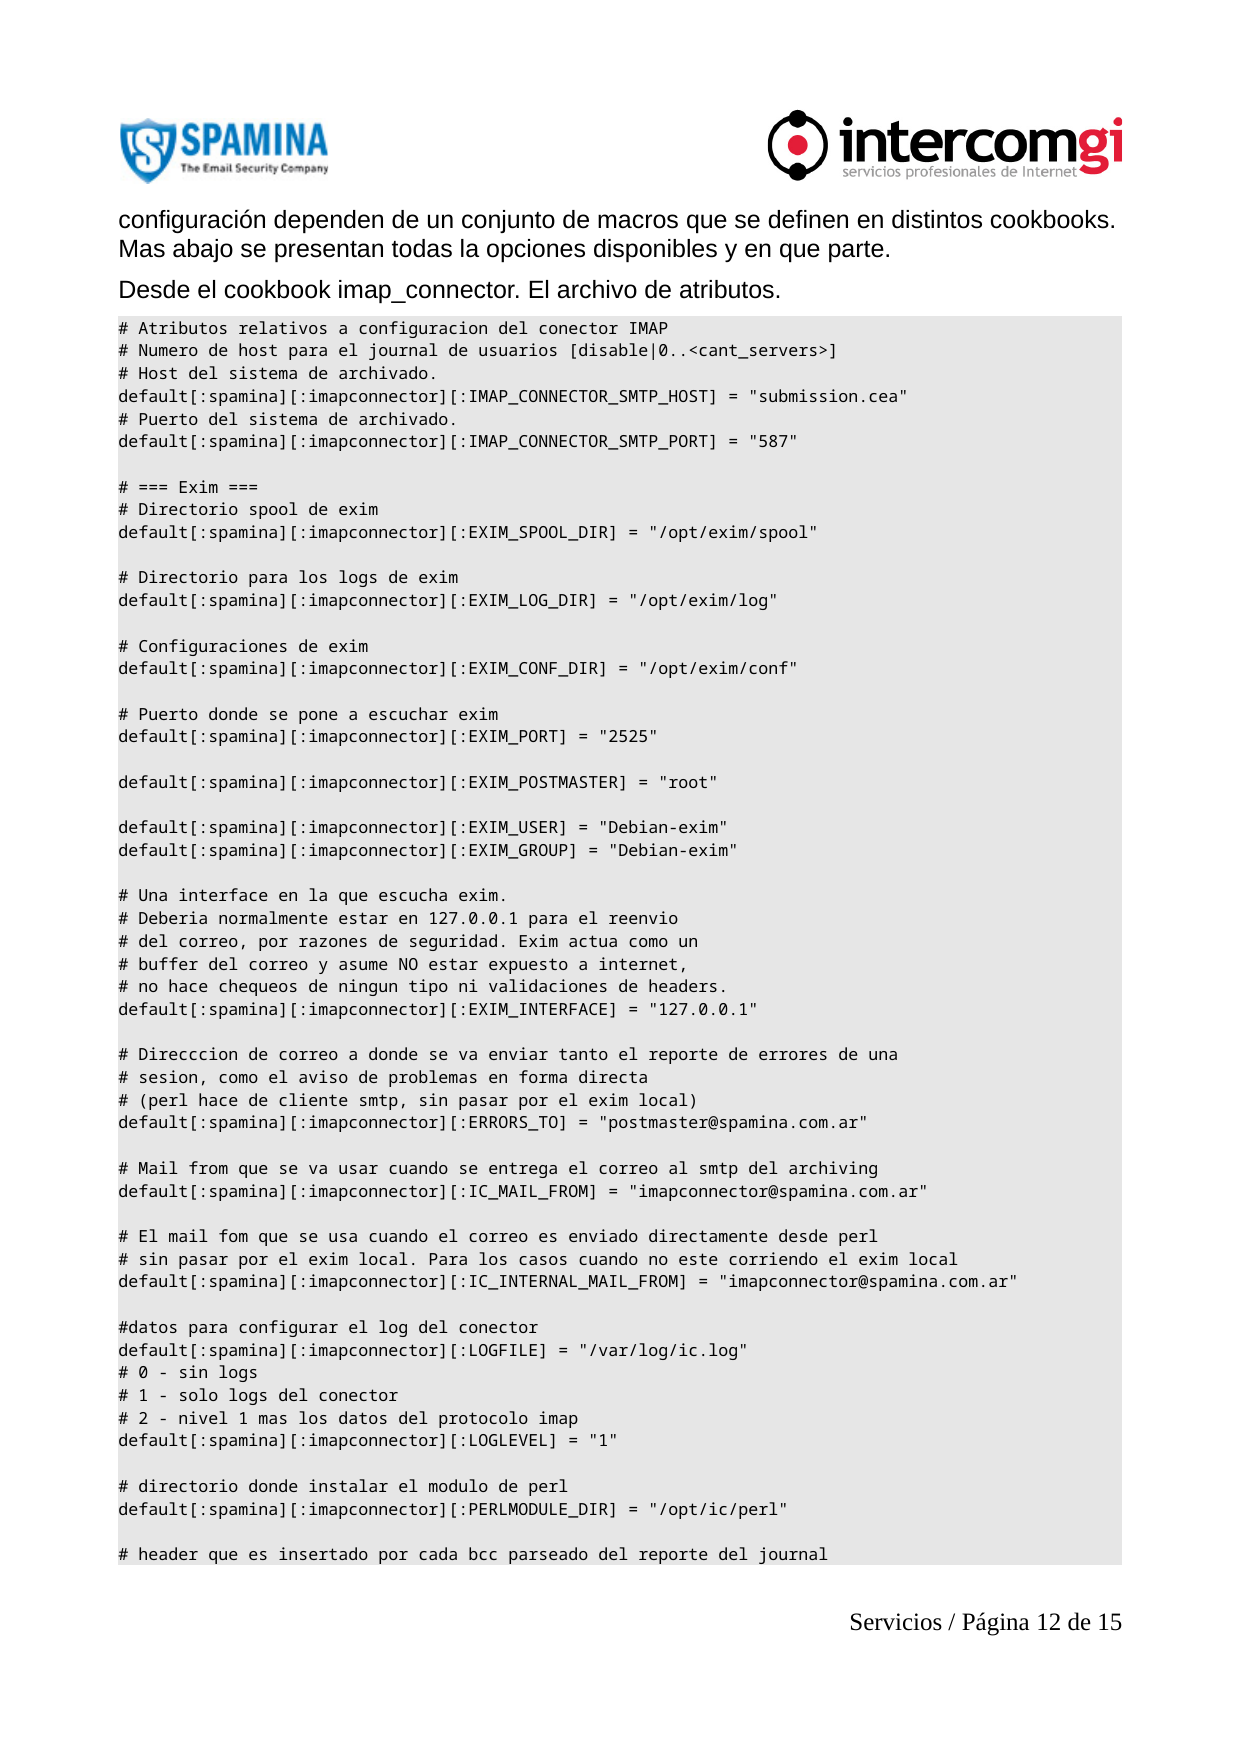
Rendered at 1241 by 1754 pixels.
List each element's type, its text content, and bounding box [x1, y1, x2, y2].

text #datos para configurar el log del conector [118, 1316, 1122, 1338]
text # directorio donde instalar el modulo de perl [118, 1474, 1122, 1497]
text # no hace chequeos de ningun tipo ni validaciones de headers. [118, 975, 1122, 998]
text default[:spamina][:imapconnector][:ERRORS_TO] = "postmaster@spamina.com.ar" [118, 1111, 1122, 1134]
text # Atributos relativos a configuracion del conector IMAP [118, 316, 1122, 339]
text default[:spamina][:imapconnector][:EXIM_CONF_DIR] = "/opt/exim/conf" [118, 657, 1122, 680]
text default[:spamina][:imapconnector][:EXIM_SPOOL_DIR] = "/opt/exim/spool" [118, 521, 1122, 543]
text # (perl hace de cliente smtp, sin pasar por el exim local) [118, 1088, 1122, 1111]
text # Puerto donde se pone a escuchar exim [118, 702, 1122, 725]
text default[:spamina][:imapconnector][:EXIM_INTERFACE] = "127.0.0.1" [118, 998, 1122, 1020]
picture [120, 118, 329, 184]
text # 1 - solo logs del conector [118, 1384, 1122, 1406]
text default[:spamina][:imapconnector][:EXIM_LOG_DIR] = "/opt/exim/log" [118, 589, 1122, 612]
text # Direcccion de correo a donde se va enviar tanto el reporte de errores de una [118, 1043, 1122, 1066]
text # El mail fom que se usa cuando el correo es enviado directamente desde perl [118, 1225, 1122, 1247]
text # buffer del correo y asume NO estar expuesto a internet, [118, 952, 1122, 975]
text # Una interface en la que escucha exim. [118, 884, 1122, 907]
text # header que es insertado por cada bcc parseado del reporte del journal [118, 1543, 1122, 1565]
text default[:spamina][:imapconnector][:IC_INTERNAL_MAIL_FROM] = "imapconnector@spamina.com.ar" [118, 1270, 1122, 1293]
text default[:spamina][:imapconnector][:LOGLEVEL] = "1" [118, 1429, 1122, 1452]
text default[:spamina][:imapconnector][:IMAP_CONNECTOR_SMTP_PORT] = "587" [118, 430, 1122, 453]
text # 2 - nivel 1 mas los datos del protocolo imap [118, 1406, 1122, 1429]
text default[:spamina][:imapconnector][:IC_MAIL_FROM] = "imapconnector@spamina.com.ar" [118, 1179, 1122, 1202]
text configuración dependen de un conjunto de macros que se definen en distintos cookbooks. Mas abajo se presentan todas la opciones disponibles y en que parte. [118, 205, 1122, 263]
text default[:spamina][:imapconnector][:EXIM_USER] = "Debian-exim" [118, 816, 1122, 839]
text # Mail from que se va usar cuando se entrega el correo al smtp del archiving [118, 1157, 1122, 1179]
text # Puerto del sistema de archivado. [118, 407, 1122, 430]
text # sin pasar por el exim local. Para los casos cuando no este corriendo el exim local [118, 1247, 1122, 1270]
text default[:spamina][:imapconnector][:EXIM_POSTMASTER] = "root" [118, 771, 1122, 793]
text # sesion, como el aviso de problemas en forma directa [118, 1066, 1122, 1088]
text # Host del sistema de archivado. [118, 362, 1122, 384]
text # Directorio para los logs de exim [118, 566, 1122, 589]
text default[:spamina][:imapconnector][:LOGFILE] = "/var/log/ic.log" [118, 1338, 1122, 1361]
text # Numero de host para el journal de usuarios [disable|0..<cant_servers>] [118, 339, 1122, 362]
text Desde el cookbook imap_connector. El archivo de atributos. [118, 275, 1122, 304]
text # del correo, por razones de seguridad. Exim actua como un [118, 929, 1122, 952]
text # === Exim === [118, 475, 1122, 498]
text # Configuraciones de exim [118, 634, 1122, 657]
text default[:spamina][:imapconnector][:EXIM_GROUP] = "Debian-exim" [118, 839, 1122, 861]
text default[:spamina][:imapconnector][:IMAP_CONNECTOR_SMTP_HOST] = "submission.cea" [118, 384, 1122, 407]
text # 0 - sin logs [118, 1361, 1122, 1384]
text # Directorio spool de exim [118, 498, 1122, 521]
picture [767, 109, 1123, 181]
text default[:spamina][:imapconnector][:PERLMODULE_DIR] = "/opt/ic/perl" [118, 1497, 1122, 1520]
text default[:spamina][:imapconnector][:EXIM_PORT] = "2525" [118, 725, 1122, 748]
text # Deberia normalmente estar en 127.0.0.1 para el reenvio [118, 907, 1122, 929]
